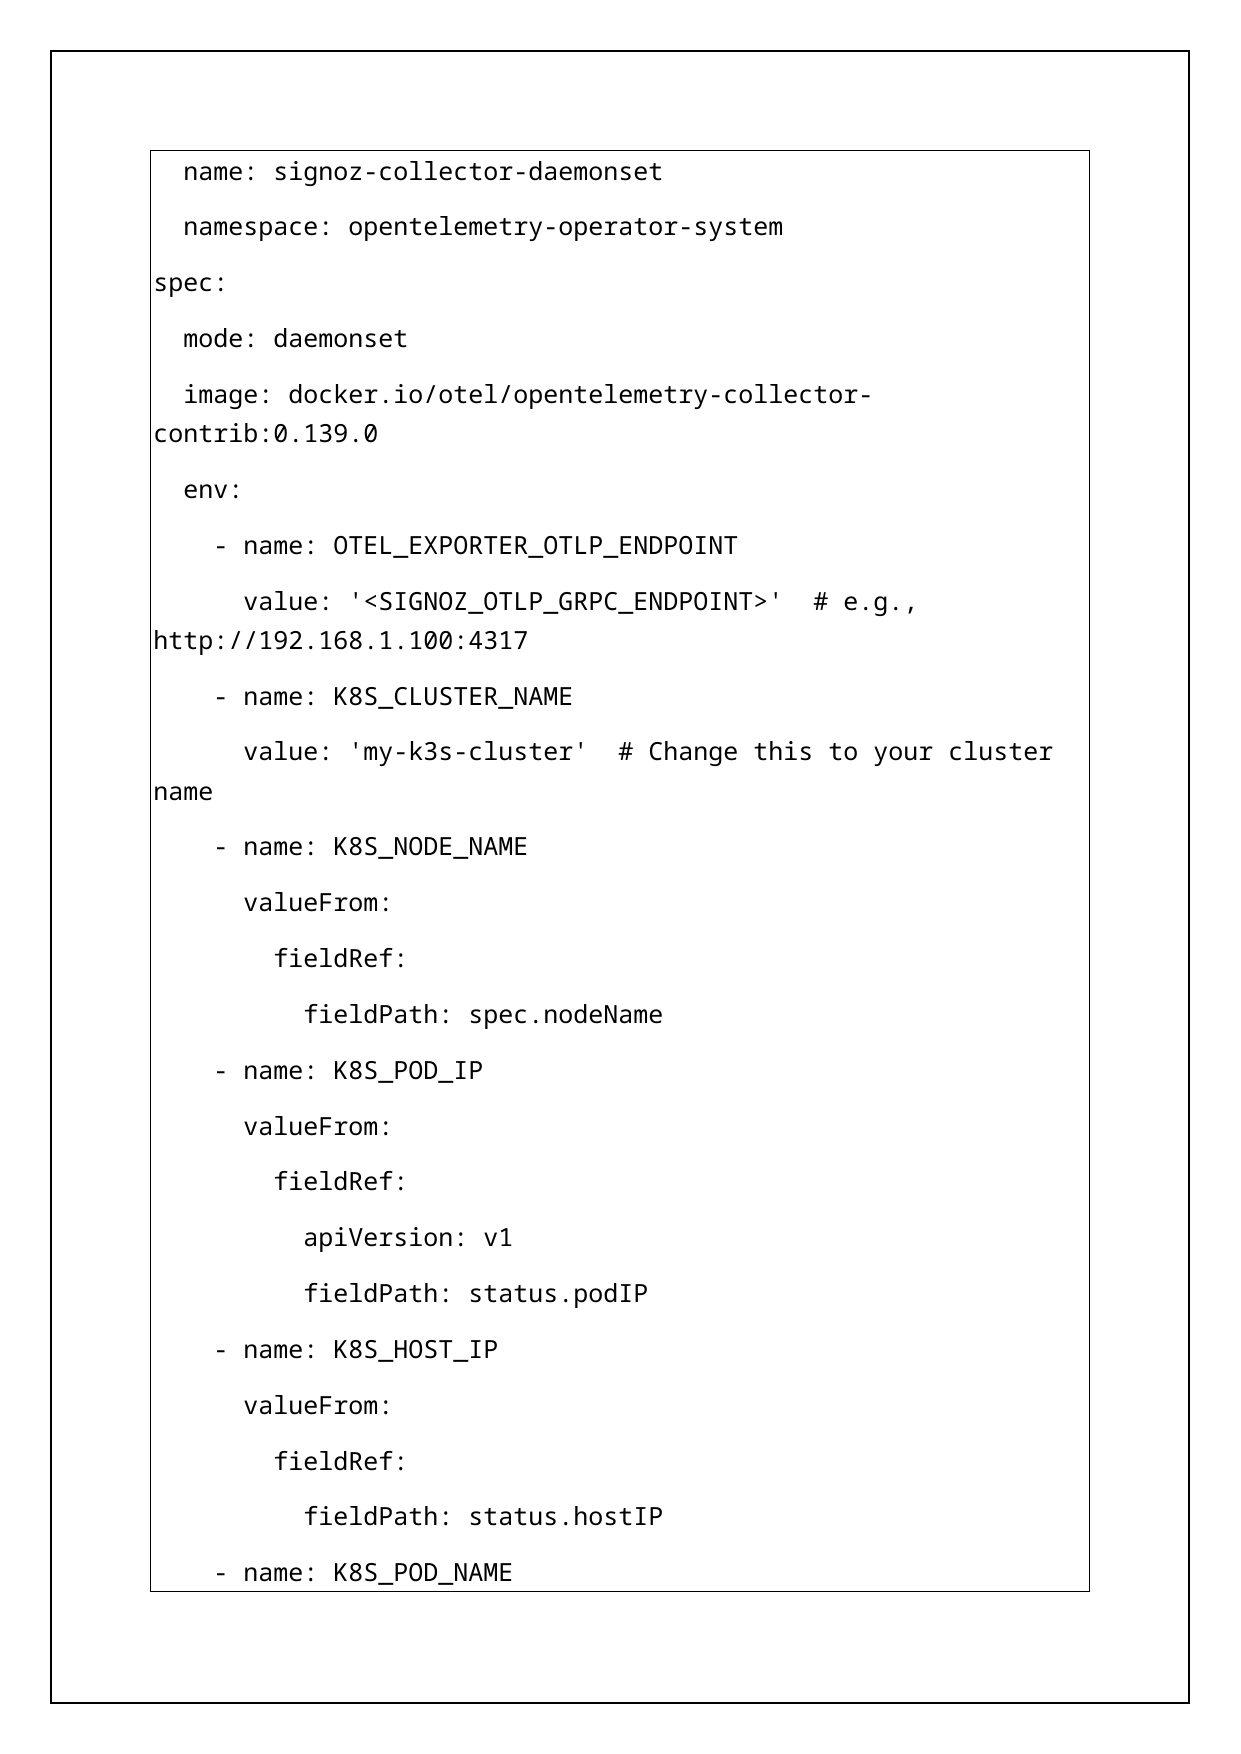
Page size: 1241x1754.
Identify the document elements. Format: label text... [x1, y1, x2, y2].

text valueFrom: [151, 882, 1089, 919]
text name: signoz-collector-daemonset [151, 151, 1089, 187]
text fieldRef: [151, 1161, 1089, 1198]
text valueFrom: [151, 1105, 1089, 1142]
text - name: K8S_CLUSTER_NAME [151, 675, 1089, 712]
text namespace: opentelemetry-operator-system [151, 206, 1089, 243]
text value: '<SIGNOZ_OTLP_GRPC_ENDPOINT>' # e.g., http://192.168.1.100:4317 [151, 580, 1089, 656]
text spec: [151, 262, 1089, 299]
text fieldRef: [151, 1440, 1089, 1477]
text fieldPath: status.podIP [151, 1272, 1089, 1310]
text - name: K8S_POD_IP [151, 1049, 1089, 1086]
text apiVersion: v1 [151, 1217, 1089, 1254]
text - name: OTEL_EXPORTER_OTLP_ENDPOINT [151, 524, 1089, 561]
text - name: K8S_HOST_IP [151, 1328, 1089, 1366]
text valueFrom: [151, 1384, 1089, 1421]
text - name: K8S_POD_NAME [151, 1552, 1089, 1591]
text env: [151, 468, 1089, 506]
text fieldPath: spec.nodeName [151, 993, 1089, 1031]
text fieldPath: status.hostIP [151, 1496, 1089, 1533]
text fieldRef: [151, 937, 1089, 975]
text image: docker.io/otel/opentelemetry-collector-contrib:0.139.0 [151, 373, 1089, 450]
text - name: K8S_NODE_NAME [151, 826, 1089, 863]
text value: 'my-k3s-cluster' # Change this to your cluster name [151, 731, 1089, 807]
text mode: daemonset [151, 317, 1089, 355]
